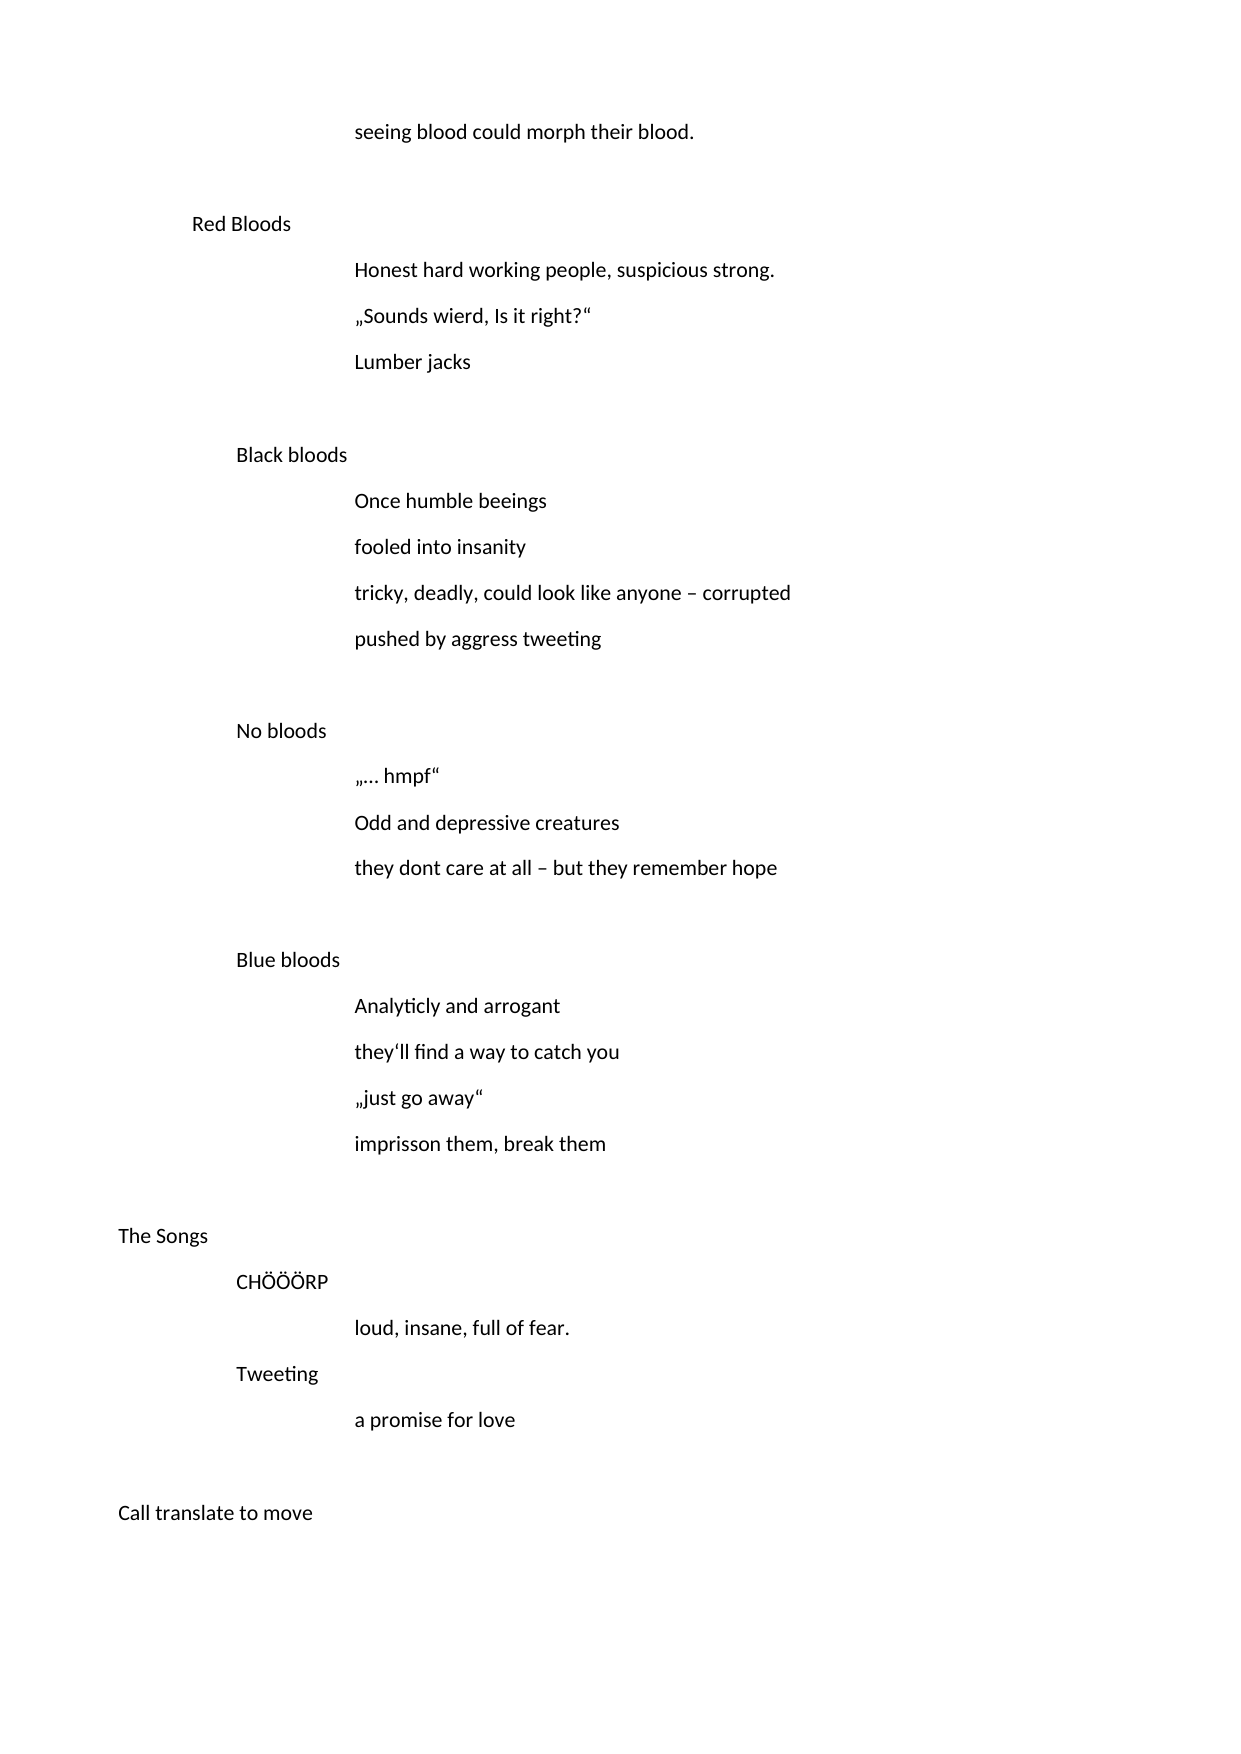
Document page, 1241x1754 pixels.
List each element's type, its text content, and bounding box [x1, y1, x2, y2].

text loud, insane, full of fear. [118, 1314, 1122, 1341]
text Red Bloods [118, 210, 1122, 237]
text a promise for love [118, 1406, 1122, 1432]
text Once humble beeings [118, 487, 1122, 514]
text No bloods [118, 717, 1122, 743]
text seeing blood could morph their blood. [118, 118, 1122, 145]
text „Sounds wierd, Is it right?“ [118, 302, 1122, 328]
text Call translate to move [118, 1499, 1122, 1526]
text they dont care at all – but they remember hope [118, 854, 1122, 881]
text The Songs [118, 1222, 1122, 1249]
text Analyticly and arrogant [118, 992, 1122, 1019]
text „… hmpf“ [118, 763, 1122, 789]
text Lumber jacks [118, 348, 1122, 374]
text Tweeting [118, 1360, 1122, 1387]
text Odd and depressive creatures [118, 809, 1122, 835]
text „just go away“ [118, 1084, 1122, 1111]
text they‘ll find a way to catch you [118, 1038, 1122, 1065]
text Honest hard working people, suspicious strong. [118, 256, 1122, 283]
text CHÖÖÖRP [118, 1268, 1122, 1295]
text Black bloods [118, 441, 1122, 468]
text imprisson them, break them [118, 1130, 1122, 1157]
text pushed by aggress tweeting [118, 625, 1122, 652]
text tricky, deadly, could look like anyone – corrupted [118, 579, 1122, 606]
text fooled into insanity [118, 533, 1122, 560]
text Blue bloods [118, 946, 1122, 973]
